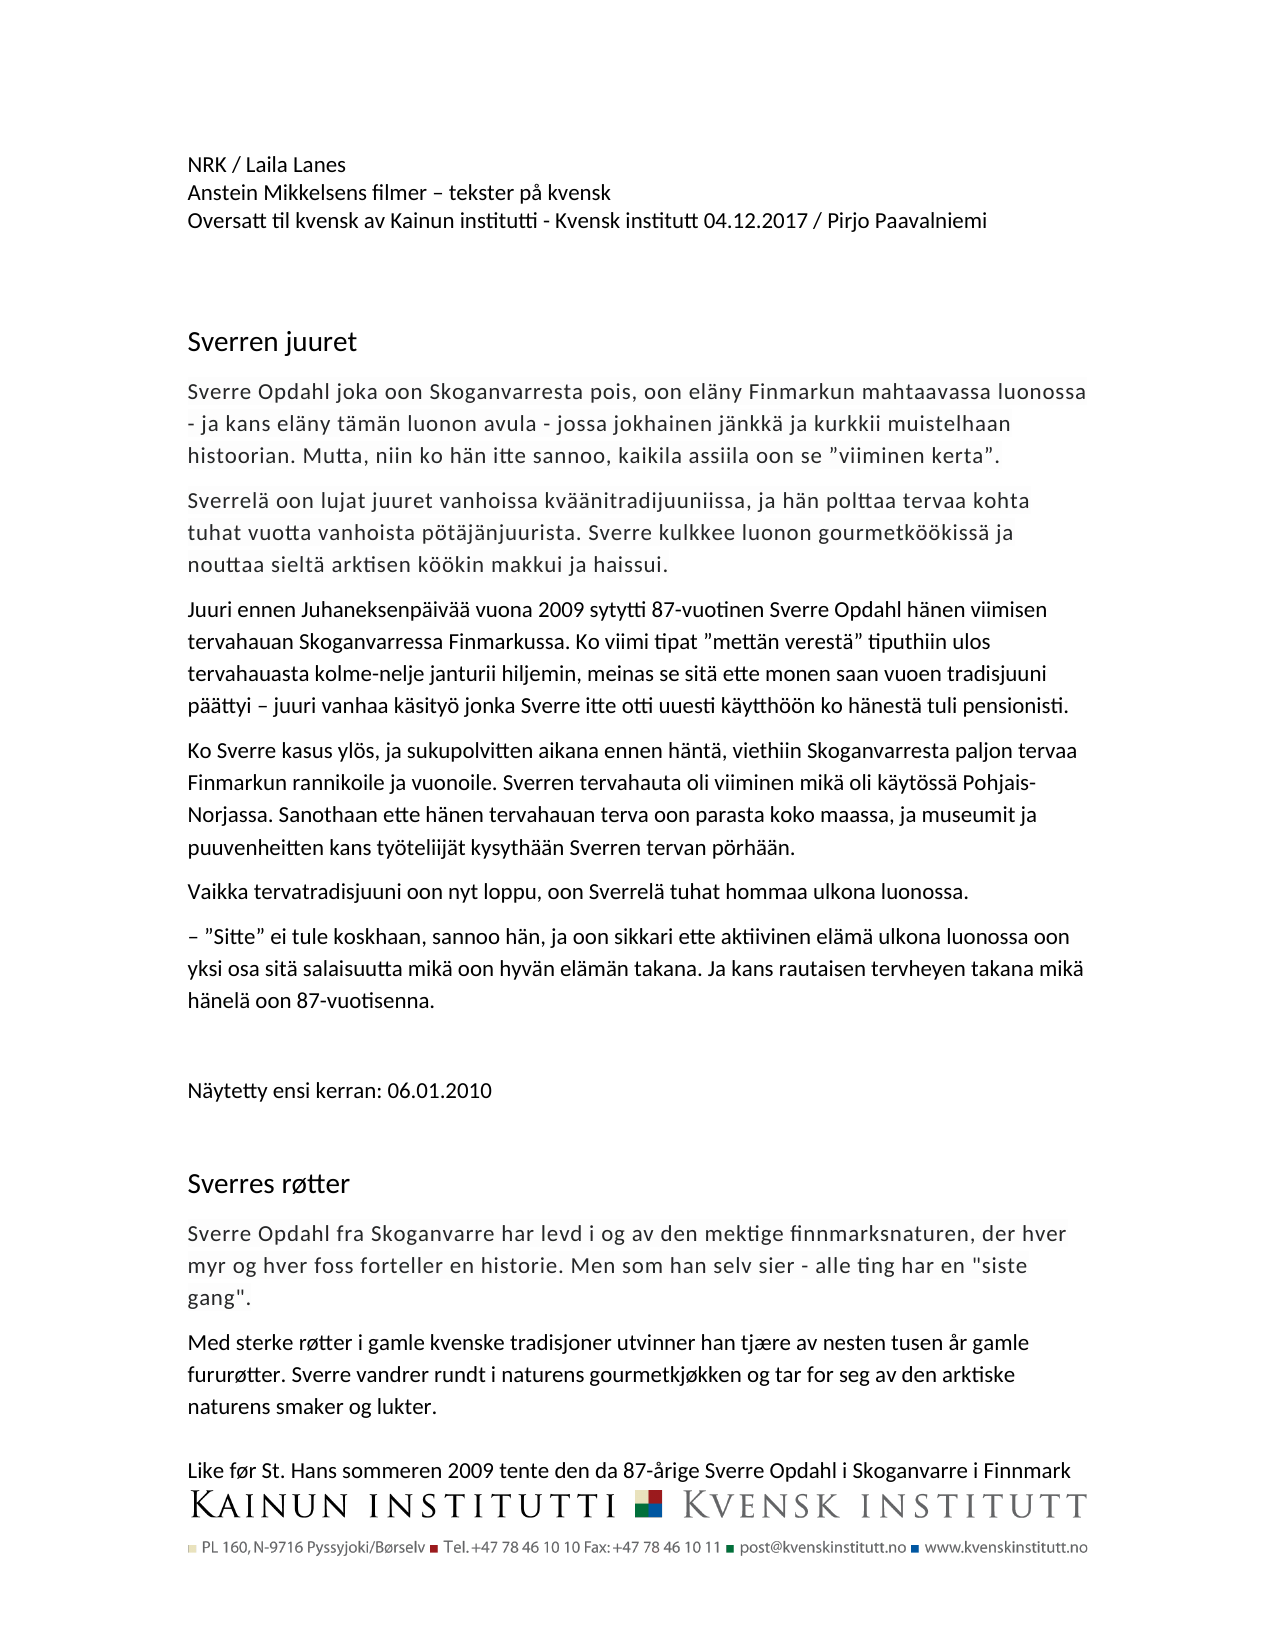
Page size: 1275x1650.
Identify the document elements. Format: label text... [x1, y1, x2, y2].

text – ”Sitte” ei tule koskhaan, sannoo hän, ja oon sikkari ette aktiivinen elämä ulkona luonossa oon yksi osa sitä salaisuutta mikä oon hyvän elämän takana. Ja kans rautaisen tervheyen takana mikä hänelä oon 87-vuotisenna. [187, 922, 1087, 1014]
text Juuri ennen Juhaneksenpäivää vuona 2009 sytytti 87-vuotinen Sverre Opdahl hänen viimisen tervahauan Skoganvarressa Finmarkussa. Ko viimi tipat ”mettän verestä” tiputhiin ulos tervahauasta kolme-nelje janturii hiljemin, meinas se sitä ette monen saan vuoen tradisjuuni päättyi – juuri vanhaa käsityö jonka Sverre itte otti uuesti käytthöön ko hänestä tuli pensionisti. [187, 595, 1087, 719]
text Vaikka tervatradisjuuni oon nyt loppu, oon Sverrelä tuhat hommaa ulkona luonossa. [187, 877, 1087, 906]
picture [187, 1490, 1088, 1558]
text NRK / Laila Lanes [187, 150, 1087, 178]
text Sverre Opdahl fra Skoganvarre har levd i og av den mektige finnmarksnaturen, der hver myr og hver foss forteller en historie. Men som han selv sier - alle ting har en "siste gang". [187, 1219, 1087, 1311]
text Sverren juuret [187, 323, 1087, 359]
text Sverrelä oon lujat juuret vanhoissa kväänitradijuuniissa, ja hän polttaa tervaa kohta tuhat vuotta vanhoista pötäjänjuurista. Sverre kulkkee luonon gourmetköökissä ja nouttaa sieltä arktisen köökin makkui ja haissui. [187, 486, 1087, 578]
text Med sterke røtter i gamle kvenske tradisjoner utvinner han tjære av nesten tusen år gamle fururøtter. Sverre vandrer rundt i naturens gourmetkjøkken og tar for seg av den arktiske naturens smaker og lukter. Like før St. Hans sommeren 2009 tente den da 87-årige Sverre Opdahl i Skoganvarre i Finnmark [187, 1328, 1087, 1484]
text Ko Sverre kasus ylös, ja sukupolvitten aikana ennen häntä, viethiin Skoganvarresta paljon tervaa Finmarkun rannikoile ja vuonoile. Sverren tervahauta oli viiminen mikä oli käytössä Pohjais-Norjassa. Sanothaan ette hänen tervahauan terva oon parasta koko maassa, ja museumit ja puuvenheitten kans työteliijät kysythään Sverren tervan pörhään. [187, 736, 1087, 861]
text Sverres røtter [187, 1165, 1087, 1201]
text Oversatt til kvensk av Kainun institutti - Kvensk institutt 04.12.2017 / Pirjo Paavalniemi [187, 206, 1087, 234]
text Näytetty ensi kerran: 06.01.2010 [187, 1076, 1087, 1104]
text Sverre Opdahl joka oon Skoganvarresta pois, oon eläny Finmarkun mahtaavassa luonossa - ja kans eläny tämän luonon avula - jossa jokhainen jänkkä ja kurkkii muistelhaan histoorian. Mutta, niin ko hän itte sannoo, kaikila assiila oon se ”viiminen kerta”. [187, 377, 1087, 469]
text Anstein Mikkelsens filmer – tekster på kvensk [187, 178, 1087, 206]
